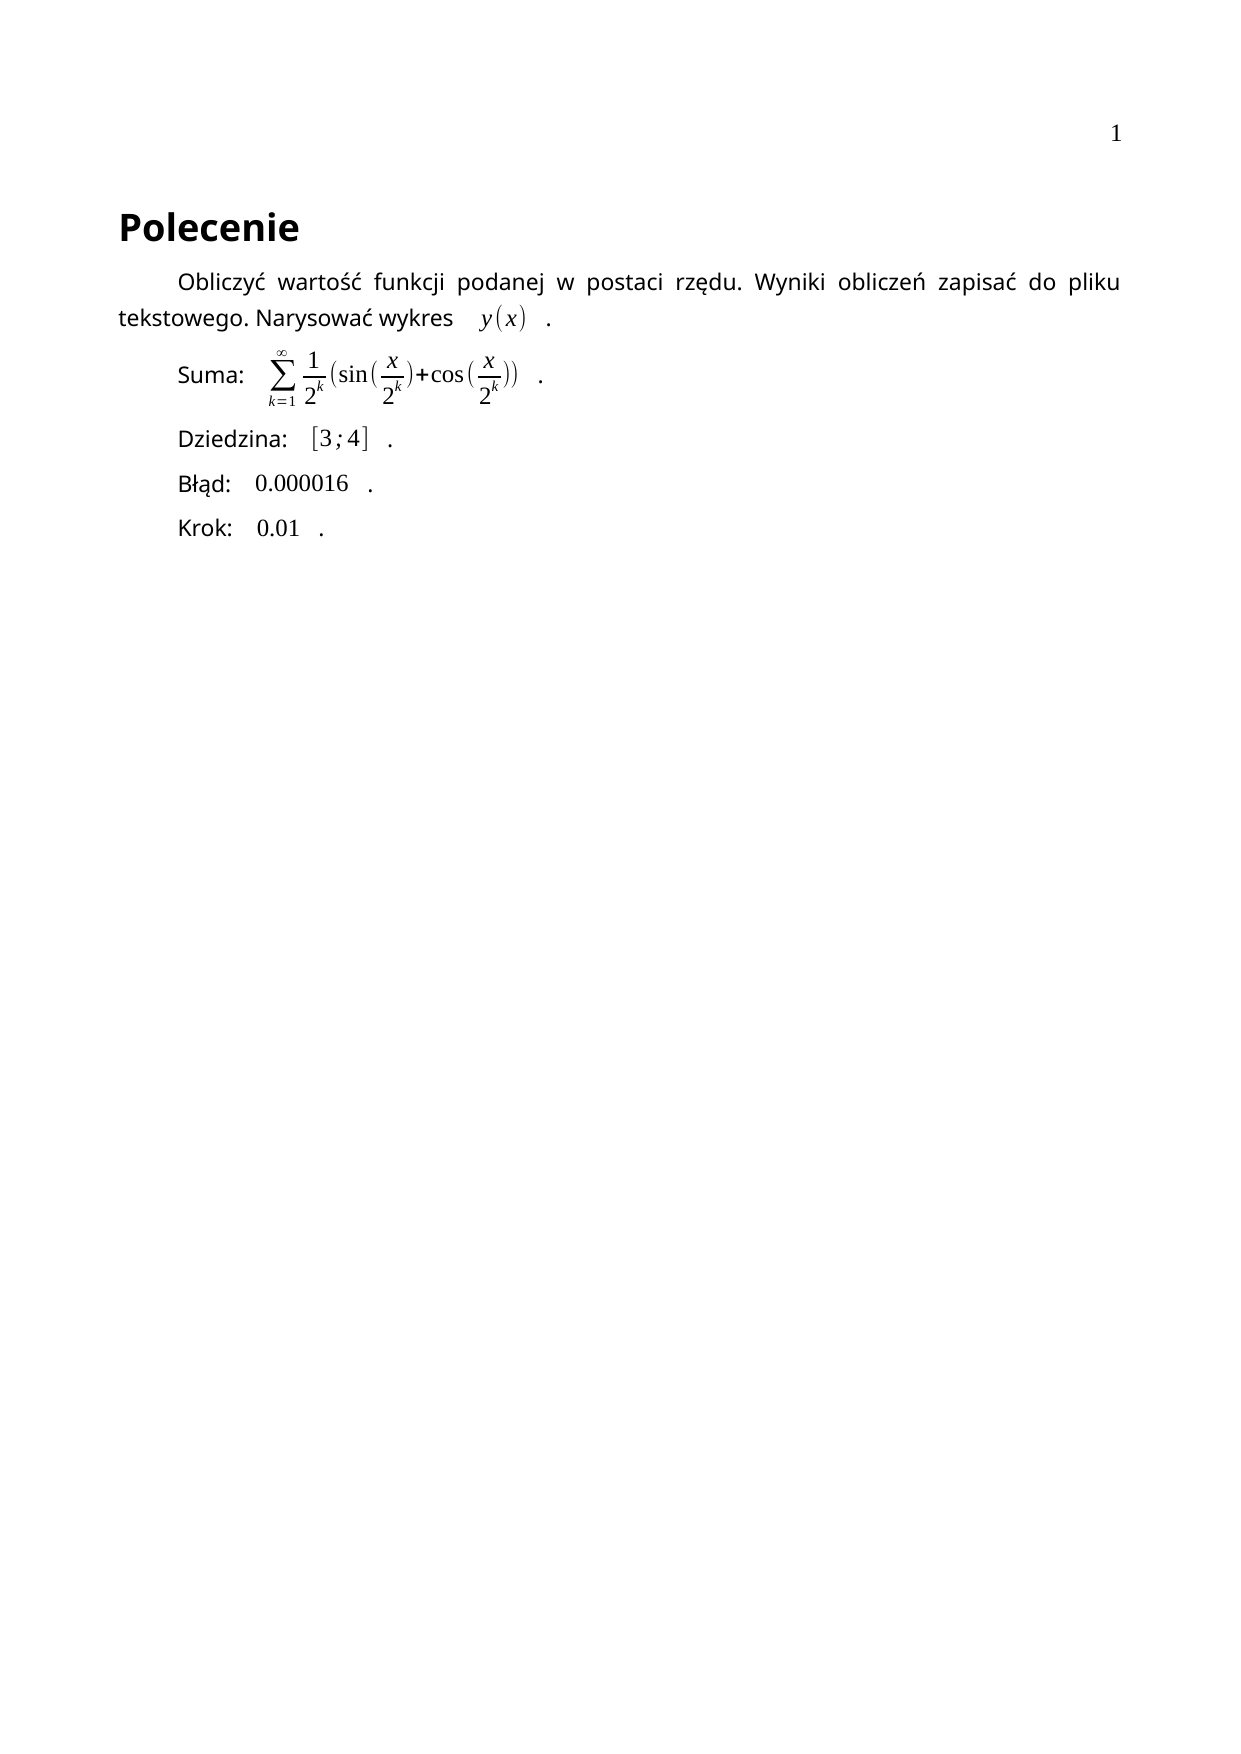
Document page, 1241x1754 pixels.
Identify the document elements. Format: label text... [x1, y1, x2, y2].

text Suma: . [118, 347, 1122, 409]
text Błąd: . [118, 467, 1122, 499]
text Krok: . [118, 512, 1122, 543]
subtitle Polecenie [118, 201, 1122, 253]
text Obliczyć wartość funkcji podanej w postaci rzędu. Wyniki obliczeń zapisać do pliku tekstowego. Narysować wykres . [118, 266, 1122, 333]
text Dziedzina: . [118, 423, 1122, 454]
